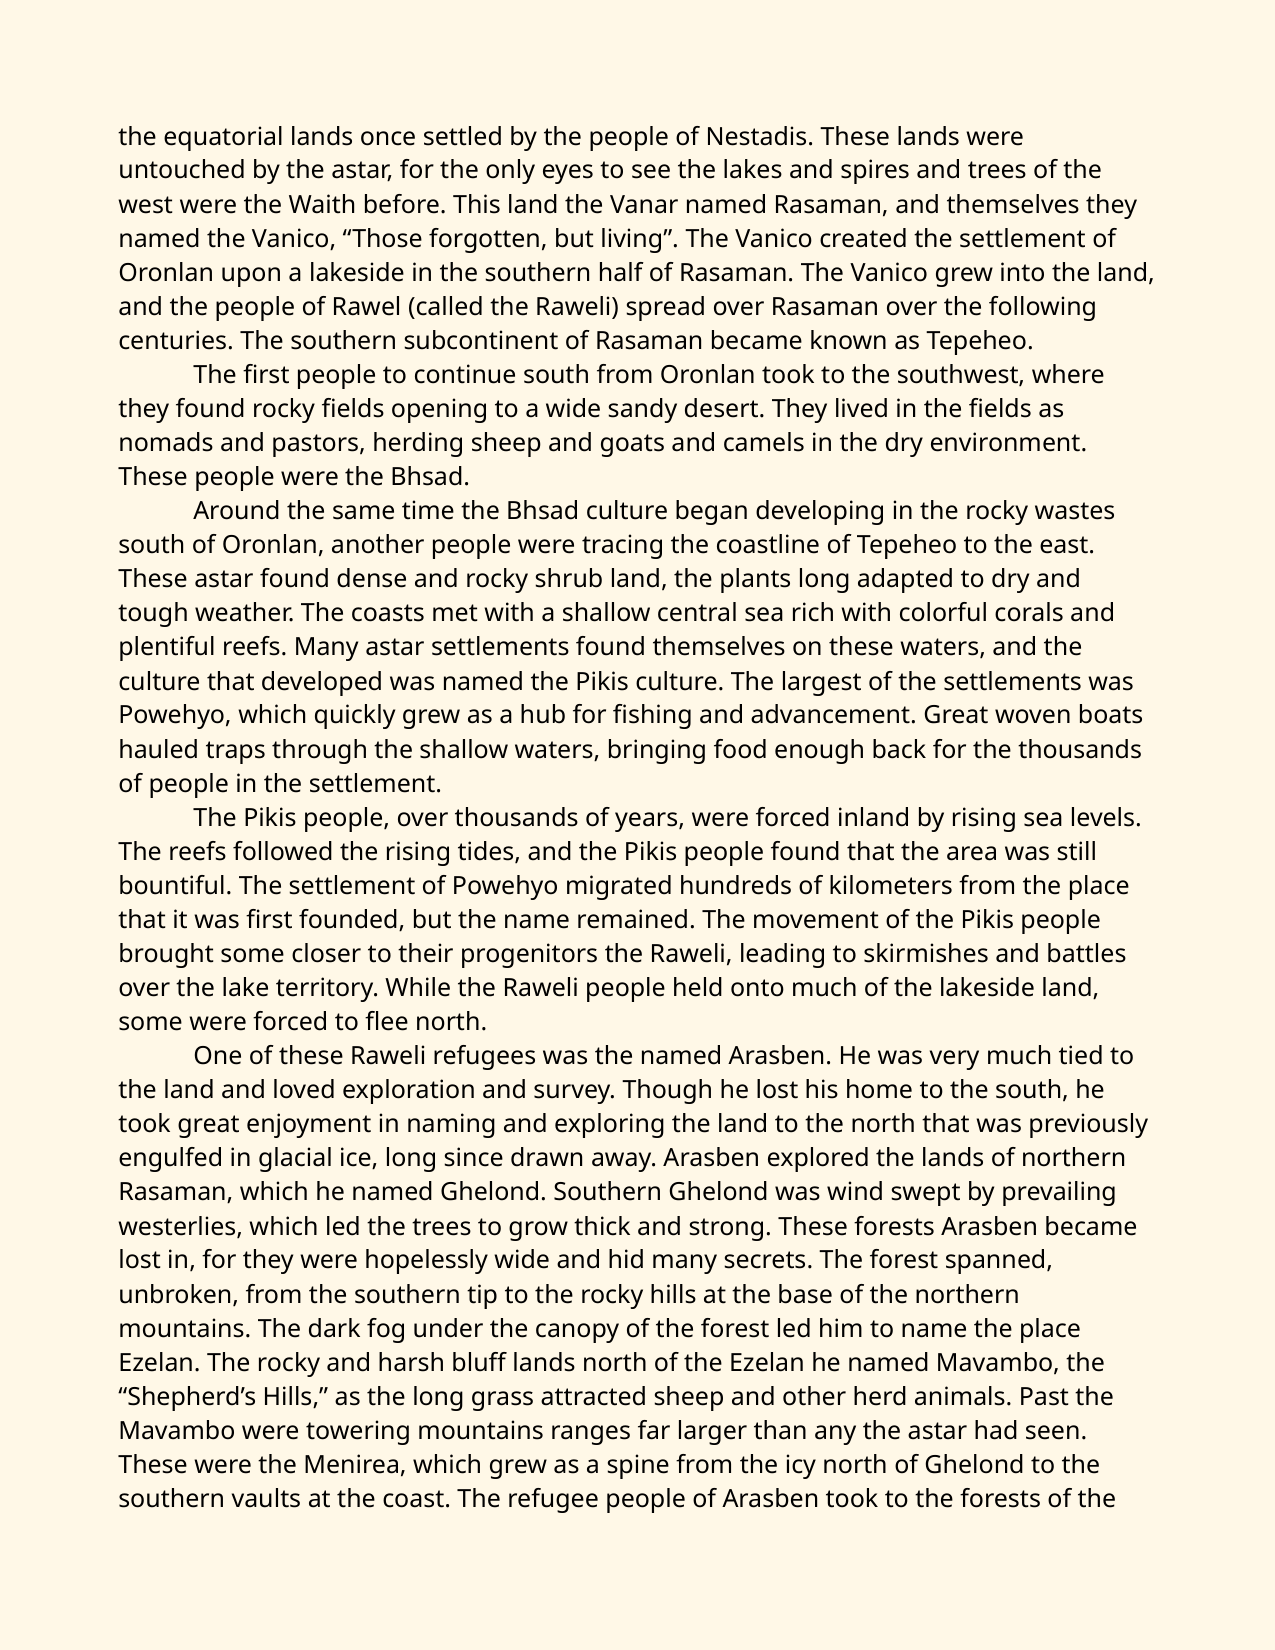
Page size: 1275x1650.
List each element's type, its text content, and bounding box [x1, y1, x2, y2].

text One of these Raweli refugees was the named Arasben. He was very much tied to the land and loved exploration and survey. Though he lost his home to the south, he took great enjoyment in naming and exploring the land to the north that was previously engulfed in glacial ice, long since drawn away. Arasben explored the lands of northern Rasaman, which he named Ghelond. Southern Ghelond was wind swept by prevailing westerlies, which led the trees to grow thick and strong. These forests Arasben became lost in, for they were hopelessly wide and hid many secrets. The forest spanned, unbroken, from the southern tip to the rocky hills at the base of the northern mountains. The dark fog under the canopy of the forest led him to name the place Ezelan. The rocky and harsh bluff lands north of the Ezelan he named Mavambo, the “Shepherd’s Hills,” as the long grass attracted sheep and other herd animals. Past the Mavambo were towering mountains ranges far larger than any the astar had seen. These were the Menirea, which grew as a spine from the icy north of Ghelond to the southern vaults at the coast. The refugee people of Arasben took to the forests of the [118, 1038, 1157, 1515]
text Around the same time the Bhsad culture began developing in the rocky wastes south of Oronlan, another people were tracing the coastline of Tepeheo to the east. These astar found dense and rocky shrub land, the plants long adapted to dry and tough weather. The coasts met with a shallow central sea rich with colorful corals and plentiful reefs. Many astar settlements found themselves on these waters, and the culture that developed was named the Pikis culture. The largest of the settlements was Powehyo, which quickly grew as a hub for fishing and advancement. Great woven boats hauled traps through the shallow waters, bringing food enough back for the thousands of people in the settlement. [118, 493, 1157, 799]
text The first people to continue south from Oronlan took to the southwest, where they found rocky fields opening to a wide sandy desert. They lived in the fields as nomads and pastors, herding sheep and goats and camels in the dry environment. These people were the Bhsad. [118, 357, 1157, 493]
text The Pikis people, over thousands of years, were forced inland by rising sea levels. The reefs followed the rising tides, and the Pikis people found that the area was still bountiful. The settlement of Powehyo migrated hundreds of kilometers from the place that it was first founded, but the name remained. The movement of the Pikis people brought some closer to their progenitors the Raweli, leading to skirmishes and battles over the lake territory. While the Raweli people held onto much of the lakeside land, some were forced to flee north. [118, 799, 1157, 1038]
text the equatorial lands once settled by the people of Nestadis. These lands were untouched by the astar, for the only eyes to see the lakes and spires and trees of the west were the Waith before. This land the Vanar named Rasaman, and themselves they named the Vanico, “Those forgotten, but living”. The Vanico created the settlement of Oronlan upon a lakeside in the southern half of Rasaman. The Vanico grew into the land, and the people of Rawel (called the Raweli) spread over Rasaman over the following centuries. The southern subcontinent of Rasaman became known as Tepeheo. [118, 118, 1157, 357]
